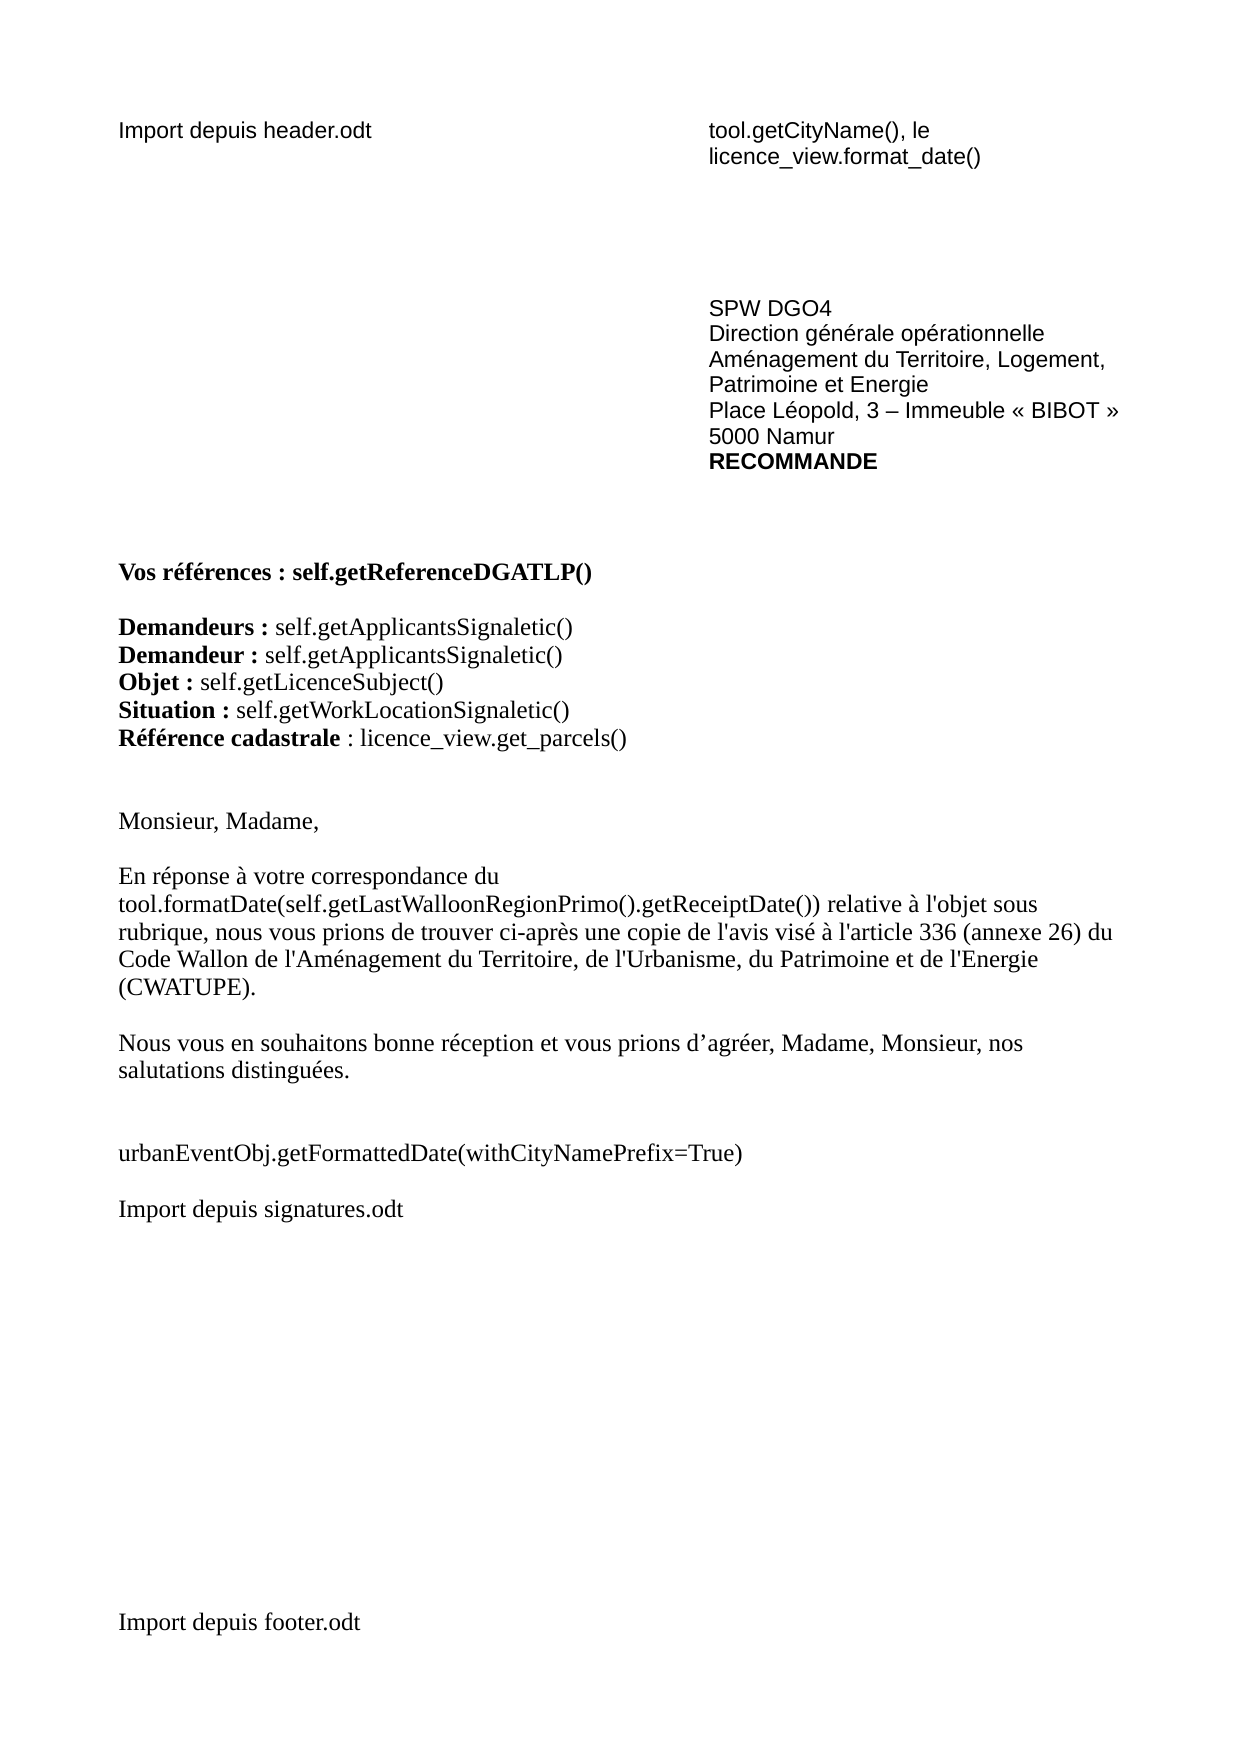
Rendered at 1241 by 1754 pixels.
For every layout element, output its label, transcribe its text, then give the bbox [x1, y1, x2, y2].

text Nous vous en souhaitons bonne réception et vous prions d’agréer, Madame, Monsieur, nos salutations distinguées. [118, 1029, 1122, 1084]
text Référence cadastrale : licence_view.get_parcels() [118, 724, 1122, 752]
table_header tool.getCityName(), le licence_view.format_date() SPW DGO4 Direction générale opérationnelle Aménagement du Territoire, Logement, Patrimoine et Energie Place Léopold, 3 – Immeuble « BIBOT » 5000 Namur RECOMMANDE [709, 118, 1128, 474]
text urbanEventObj.getFormattedDate(withCityNamePrefix=True) [118, 1139, 1122, 1167]
text Monsieur, Madame, [118, 807, 1122, 835]
text En réponse à votre correspondance du tool.formatDate(self.getLastWalloonRegionPrimo().getReceiptDate()) relative à l'objet sous rubrique, nous vous prions de trouver ci-après une copie de l'avis visé à l'article 336 (annexe 26) du Code Wallon de l'Aménagement du Territoire, de l'Urbanisme, du Patrimoine et de l'Energie (CWATUPE). [118, 862, 1122, 1001]
text Demandeurs : self.getApplicantsSignaletic() [118, 613, 1122, 641]
text Situation : self.getWorkLocationSignaletic() [118, 696, 1122, 724]
title Vos références : self.getReferenceDGATLP() [118, 558, 1122, 585]
table_header Import depuis header.odt [118, 118, 708, 474]
text Objet : self.getLicenceSubject() [118, 668, 1122, 696]
text Import depuis signatures.odt [118, 1195, 1122, 1223]
text Demandeur : self.getApplicantsSignaletic() [118, 641, 1122, 668]
